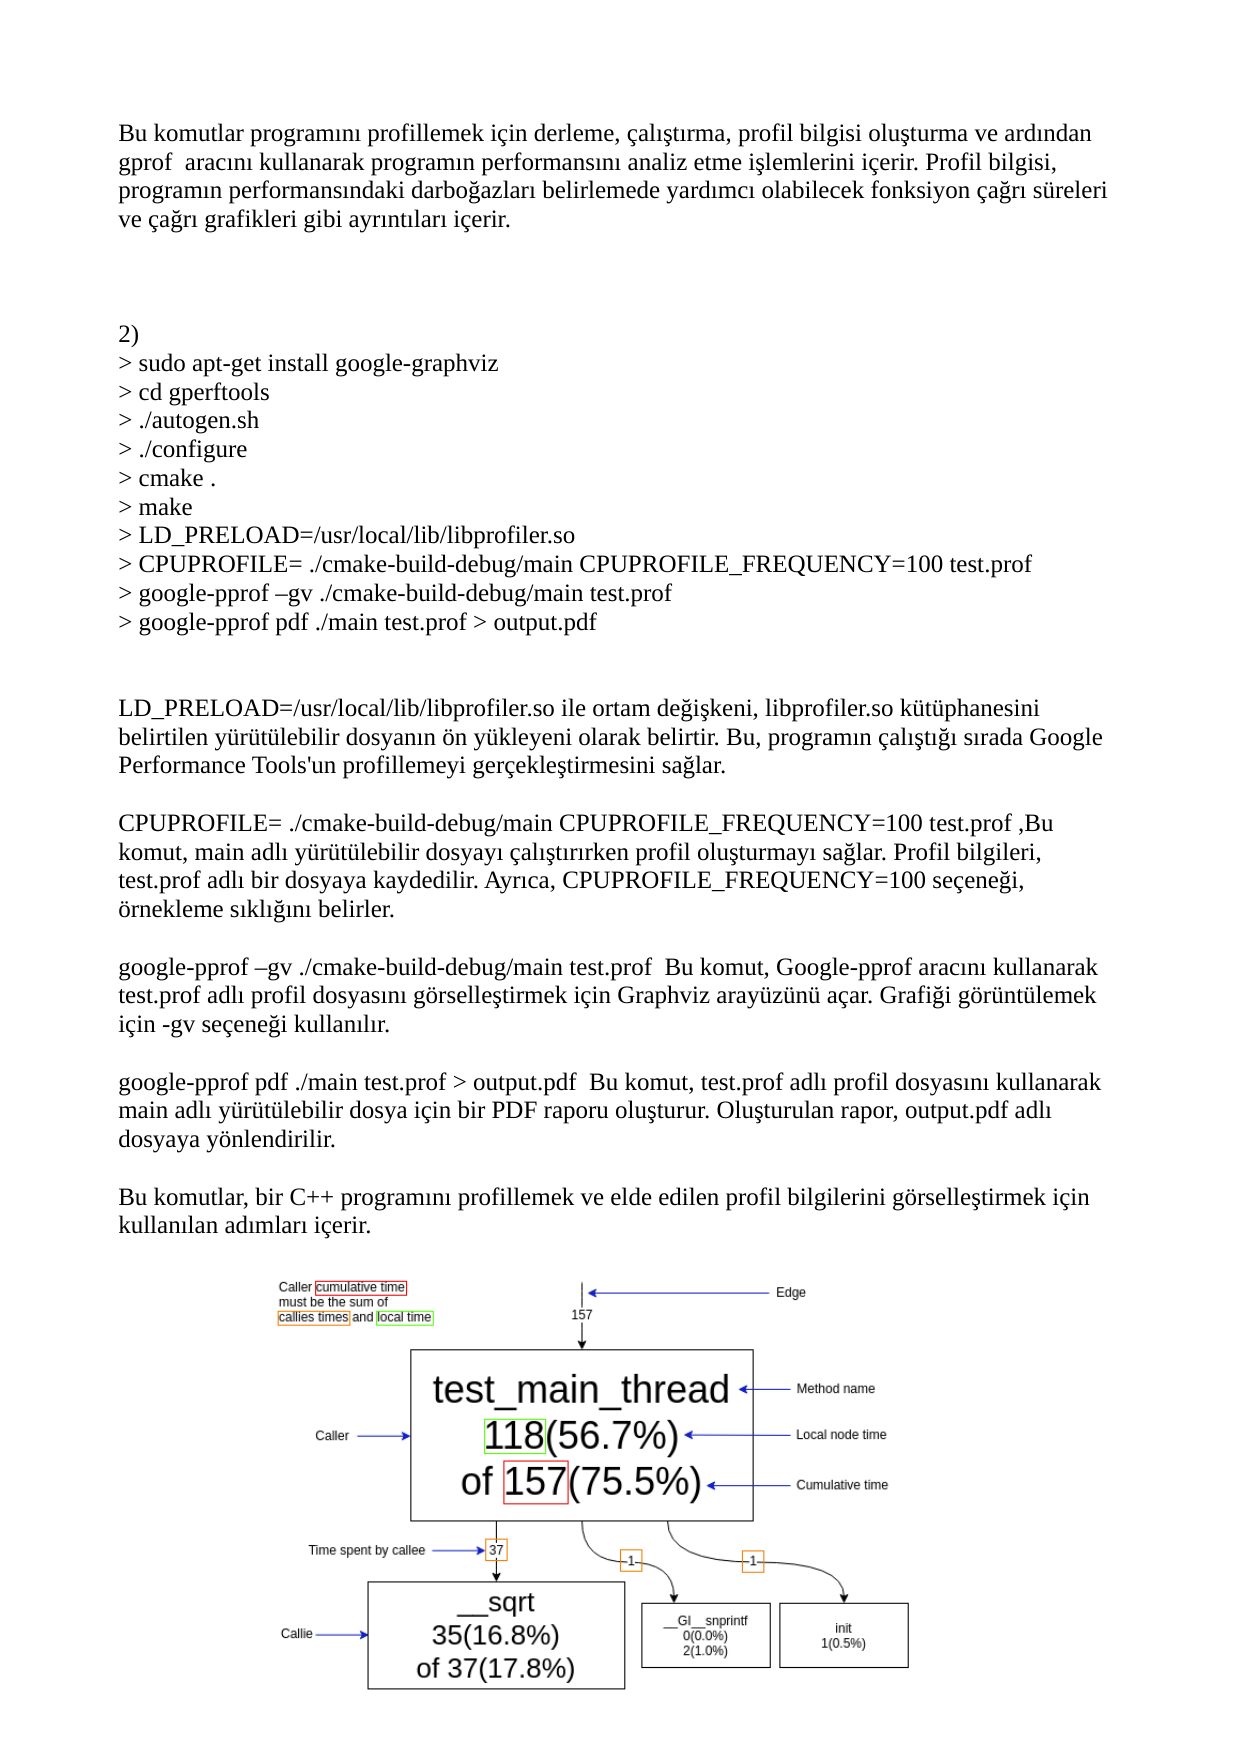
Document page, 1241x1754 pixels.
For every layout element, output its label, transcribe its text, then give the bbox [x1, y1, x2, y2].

text google-pprof –gv ./cmake-build-debug/main test.prof Bu komut, Google-pprof aracını kullanarak test.prof adlı profil dosyasını görselleştirmek için Graphviz arayüzünü açar. Grafiği görüntülemek için -gv seçeneği kullanılır. [118, 952, 1122, 1038]
text > sudo apt-get install google-graphviz [118, 348, 1122, 377]
text > CPUPROFILE= ./cmake-build-debug/main CPUPROFILE_FREQUENCY=100 test.prof [118, 549, 1122, 578]
text > LD_PRELOAD=/usr/local/lib/libprofiler.so [118, 521, 1122, 549]
text > cd gperftools [118, 377, 1122, 406]
text > ./autogen.sh [118, 406, 1122, 434]
text google-pprof pdf ./main test.prof > output.pdf Bu komut, test.prof adlı profil dosyasını kullanarak main adlı yürütülebilir dosya için bir PDF raporu oluşturur. Oluşturulan rapor, output.pdf adlı dosyaya yönlendirilir. [118, 1067, 1122, 1153]
text Bu komutlar, bir C++ programını profillemek ve elde edilen profil bilgilerini görselleştirmek için kullanılan adımları içerir. [118, 1182, 1122, 1239]
text LD_PRELOAD=/usr/local/lib/libprofiler.so ile ortam değişkeni, libprofiler.so kütüphanesini belirtilen yürütülebilir dosyanın ön yükleyeni olarak belirtir. Bu, programın çalıştığı sırada Google Performance Tools'un profillemeyi gerçekleştirmesini sağlar. [118, 693, 1122, 779]
text > ./configure [118, 434, 1122, 463]
text CPUPROFILE= ./cmake-build-debug/main CPUPROFILE_FREQUENCY=100 test.prof ,Bu komut, main adlı yürütülebilir dosyayı çalıştırırken profil oluşturmayı sağlar. Profil bilgileri, test.prof adlı bir dosyaya kaydedilir. Ayrıca, CPUPROFILE_FREQUENCY=100 seçeneği, örnekleme sıklığını belirler. [118, 808, 1122, 923]
text > make [118, 492, 1122, 521]
text > google-pprof pdf ./main test.prof > output.pdf [118, 607, 1122, 636]
text > cmake . [118, 463, 1122, 492]
text Bu komutlar programını profillemek için derleme, çalıştırma, profil bilgisi oluşturma ve ardından gprof aracını kullanarak programın performansını analiz etme işlemlerini içerir. Profil bilgisi, programın performansındaki darboğazları belirlemede yardımcı olabilecek fonksiyon çağrı süreleri ve çağrı grafikleri gibi ayrıntıları içerir. [118, 118, 1122, 233]
picture [267, 1268, 973, 1713]
text > google-pprof –gv ./cmake-build-debug/main test.prof [118, 578, 1122, 607]
text 2) [118, 319, 1122, 348]
